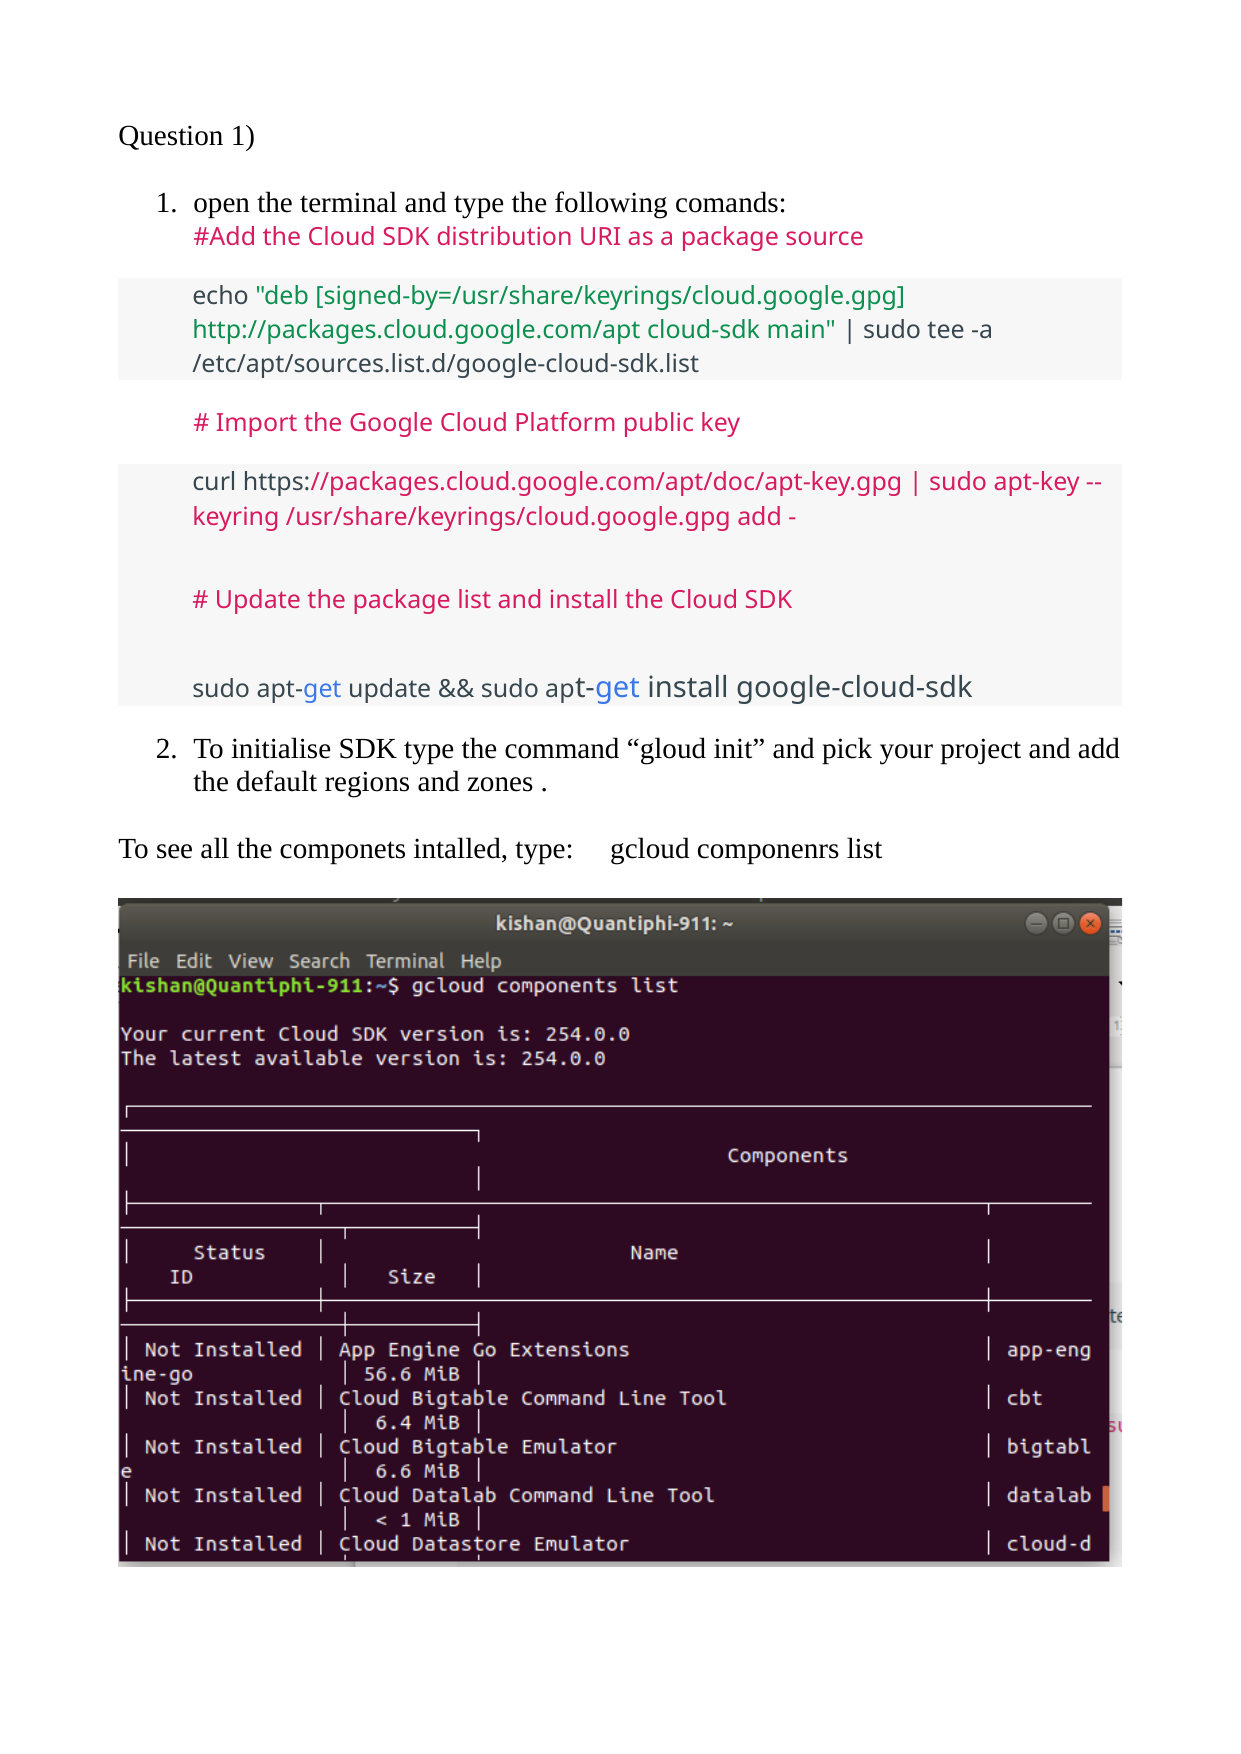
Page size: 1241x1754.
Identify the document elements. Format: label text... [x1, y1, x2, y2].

list # Import the Google Cloud Platform public key [156, 405, 1122, 439]
text curl https://packages.cloud.google.com/apt/doc/apt-key.gpg | sudo apt-key -- keyring /usr/share/keyrings/cloud.google.gpg add - [118, 464, 1122, 532]
list open the terminal and type the following comands: [156, 185, 1122, 219]
text echo "deb [signed-by=/usr/share/keyrings/cloud.google.gpg] http://packages.cloud.google.com/apt cloud-sdk main" | sudo tee -a /etc/apt/sources.list.d/google-cloud-sdk.list [118, 278, 1122, 380]
text Question 1) [118, 118, 1122, 152]
text sudo apt-get update && sudo apt-get install google-cloud-sdk [118, 666, 1122, 706]
picture [118, 898, 1123, 1567]
text # Update the package list and install the Cloud SDK [118, 582, 1122, 616]
list #Add the Cloud SDK distribution URI as a package source [156, 219, 1122, 253]
text To see all the componets intalled, type: gcloud componenrs list [118, 832, 1122, 865]
list To initialise SDK type the command “gloud init” and pick your project and add the default regions and zones . [156, 731, 1122, 798]
